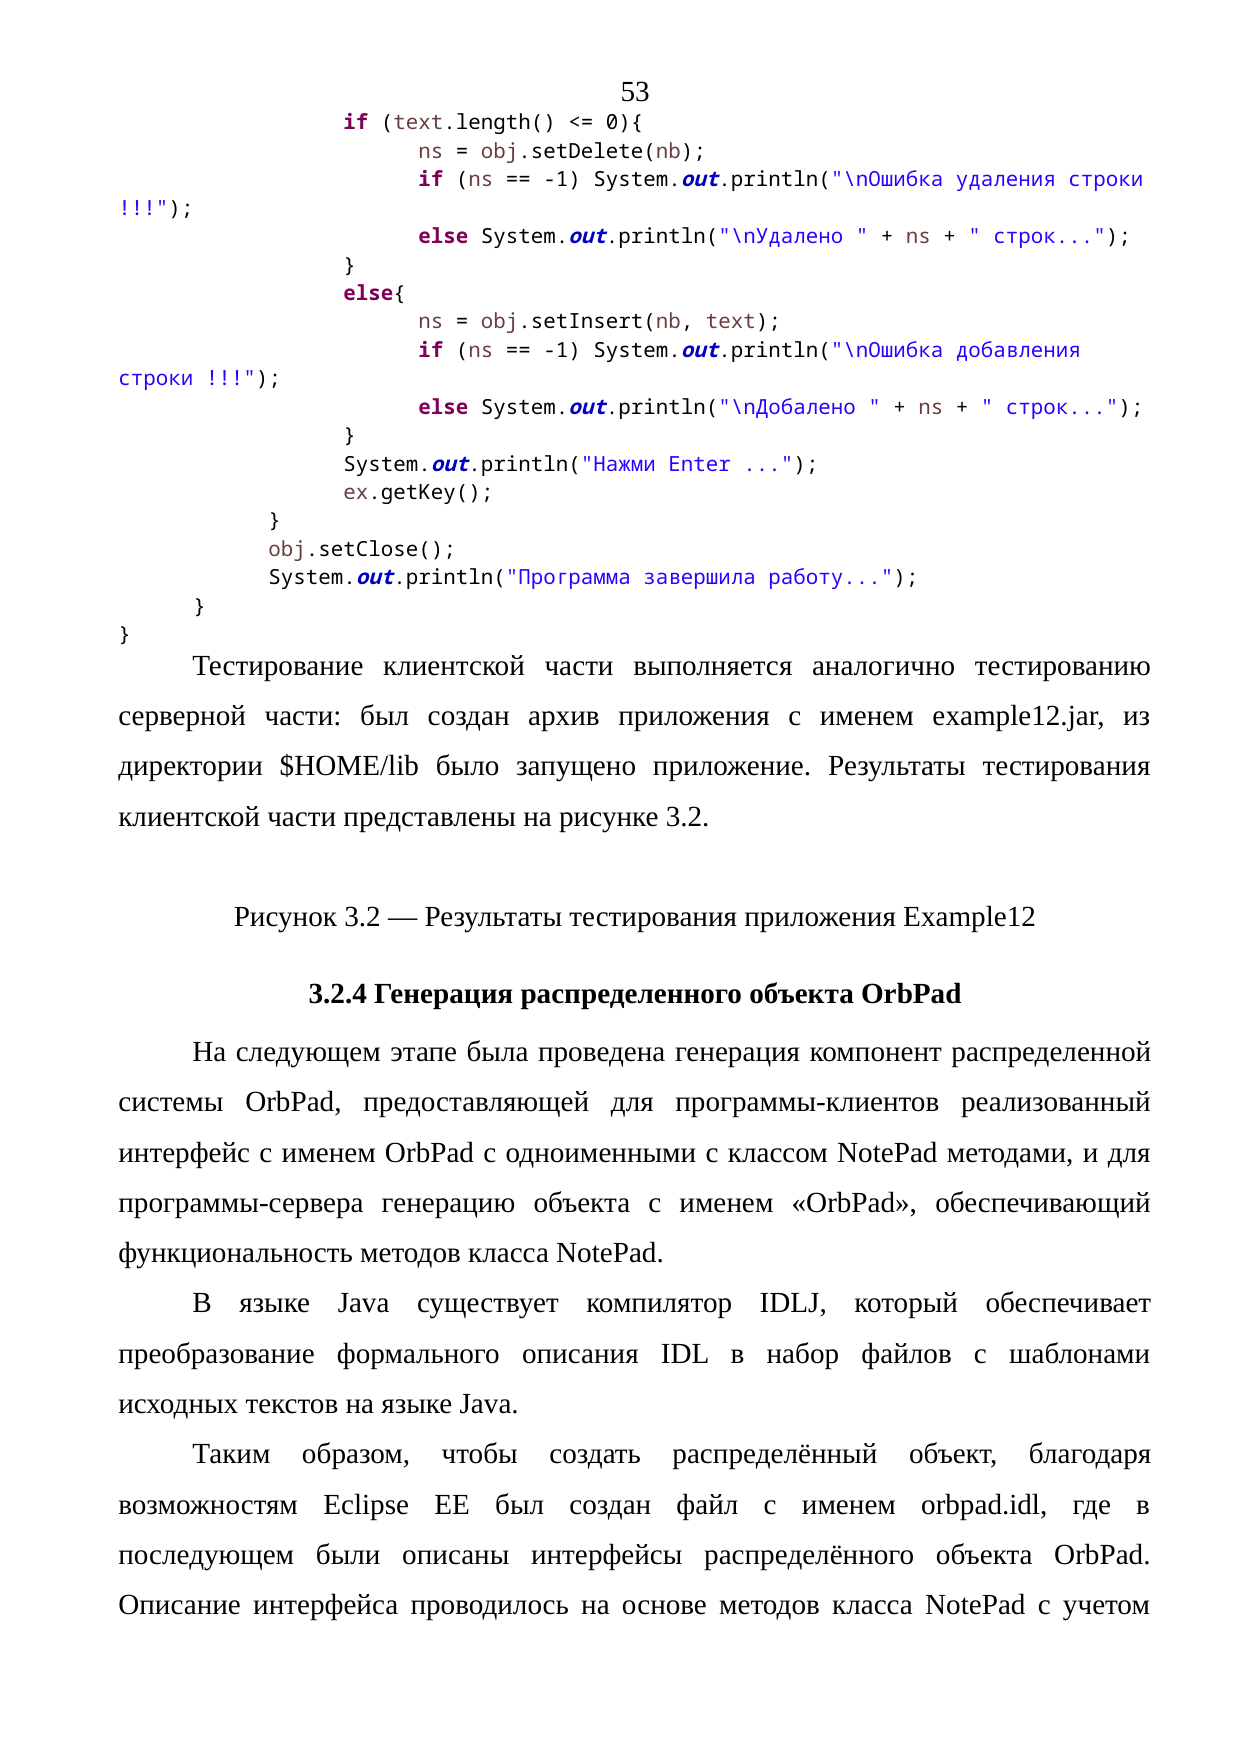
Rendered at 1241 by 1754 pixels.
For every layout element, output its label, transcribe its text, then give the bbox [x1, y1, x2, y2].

text Рисунок 3.2 — Результаты тестирования приложения Example12 [118, 899, 1152, 933]
text Таким образом, чтобы создать распределённый объект, благодаря возможностям Eclipse EE был создан файл с именем orbpad.idl, где в последующем были описаны интерфейсы распределённого объекта OrbPad. Описание интерфейса проводилось на основе методов класса NotePad с учетом [118, 1437, 1152, 1621]
text System.out.println("Нажми Enter ..."); [118, 449, 1152, 477]
text } [118, 506, 1152, 534]
text ns = obj.setInsert(nb, text); [118, 307, 1152, 335]
text } [118, 250, 1152, 278]
subtitle 3.2.4 Генерация распределенного объекта OrbPad [118, 976, 1152, 1010]
text ns = obj.setDelete(nb); [118, 136, 1152, 164]
text } [118, 619, 1152, 648]
text На следующем этапе была проведена генерация компонент распределенной системы OrbPad, предоставляющей для программы-клиентов реализованный интерфейс с именем OrbPad с одноименными с классом NotePad методами, и для программы-сервера генерацию объекта с именем «OrbPad», обеспечивающий функциональность методов класса NotePad. [118, 1034, 1152, 1269]
text В языке Java существует компилятор IDLJ, который обеспечивает преобразование формального описания IDL в набор файлов с шаблонами исходных текстов на языке Java. [118, 1286, 1152, 1420]
text else{ [118, 278, 1152, 307]
text else System.out.println("\nУдалено " + ns + " строк..."); [118, 221, 1152, 250]
text ex.getKey(); [118, 477, 1152, 506]
text if (text.length() <= 0){ [118, 107, 1152, 136]
text if (ns == -1) System.out.println("\nОшибка добавления строки !!!"); [118, 335, 1152, 392]
text } [118, 420, 1152, 449]
text } [118, 591, 1152, 619]
text obj.setClose(); [118, 534, 1152, 562]
text Тестирование клиентской части выполняется аналогично тестированию серверной части: был создан архив приложения с именем example12.jar, из директории $HOME/lib было запущено приложение. Результаты тестирования клиентской части представлены на рисунке 3.2. [118, 648, 1152, 832]
text if (ns == -1) System.out.println("\nОшибка удаления строки !!!"); [118, 164, 1152, 221]
text else System.out.println("\nДобалено " + ns + " строк..."); [118, 392, 1152, 420]
text System.out.println("Программа завершила работу..."); [118, 562, 1152, 591]
